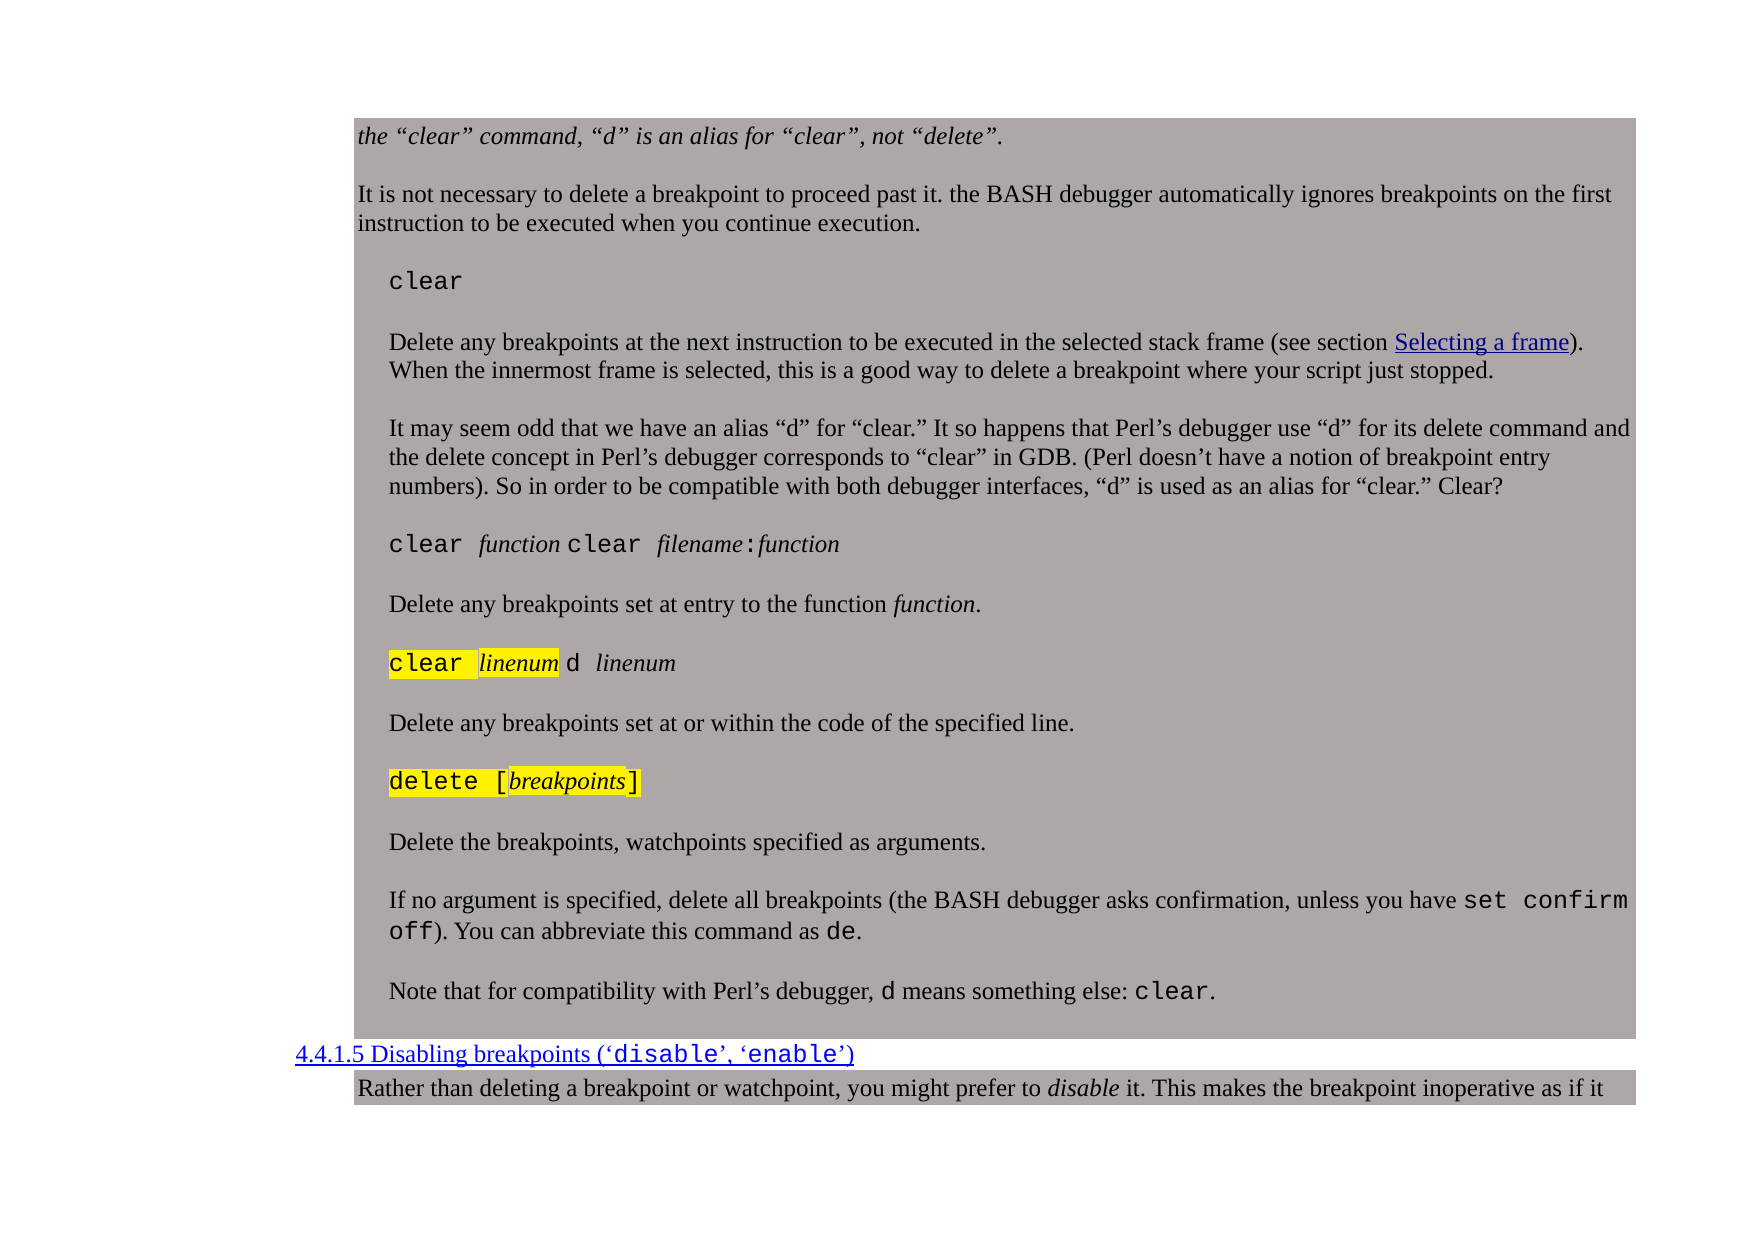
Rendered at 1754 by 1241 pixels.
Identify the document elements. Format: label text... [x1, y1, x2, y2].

subtitle 4.4.1.5 Disabling breakpoints (‘disable’, ‘enable’) [295, 1039, 1636, 1070]
table_header Rather than deleting a breakpoint or watchpoint, you might prefer to disable it. This makes the breakpoint inoperative as if it [354, 1070, 1636, 1105]
table_header the “clear” command, “d” is an alias for “clear”, not “delete”. It is not necessary to delete a breakpoint to proceed past it. the BASH debugger automatically ignores breakpoints on the first instruction to be executed when you continue execution. clear Delete any breakpoints at the next instruction to be executed in the selected stack frame (see section Selecting a frame). When the innermost frame is selected, this is a good way to delete a breakpoint where your script just stopped. It may seem odd that we have an alias “d” for “clear.” It so happens that Perl’s debugger use “d” for its delete command and the delete concept in Perl’s debugger corresponds to “clear” in GDB. (Perl doesn’t have a notion of breakpoint entry numbers). So in order to be compatible with both debugger interfaces, “d” is used as an alias for “clear.” Clear? clear function clear filename:function Delete any breakpoints set at entry to the function function. clear linenum d linenum Delete any breakpoints set at or within the code of the specified line. delete [breakpoints] Delete the breakpoints, watchpoints specified as arguments. If no argument is specified, delete all breakpoints (the BASH debugger asks confirmation, unless you have set confirm off). You can abbreviate this command as de. Note that for compatibility with Perl’s debugger, d means something else: clear. [354, 118, 1636, 1039]
